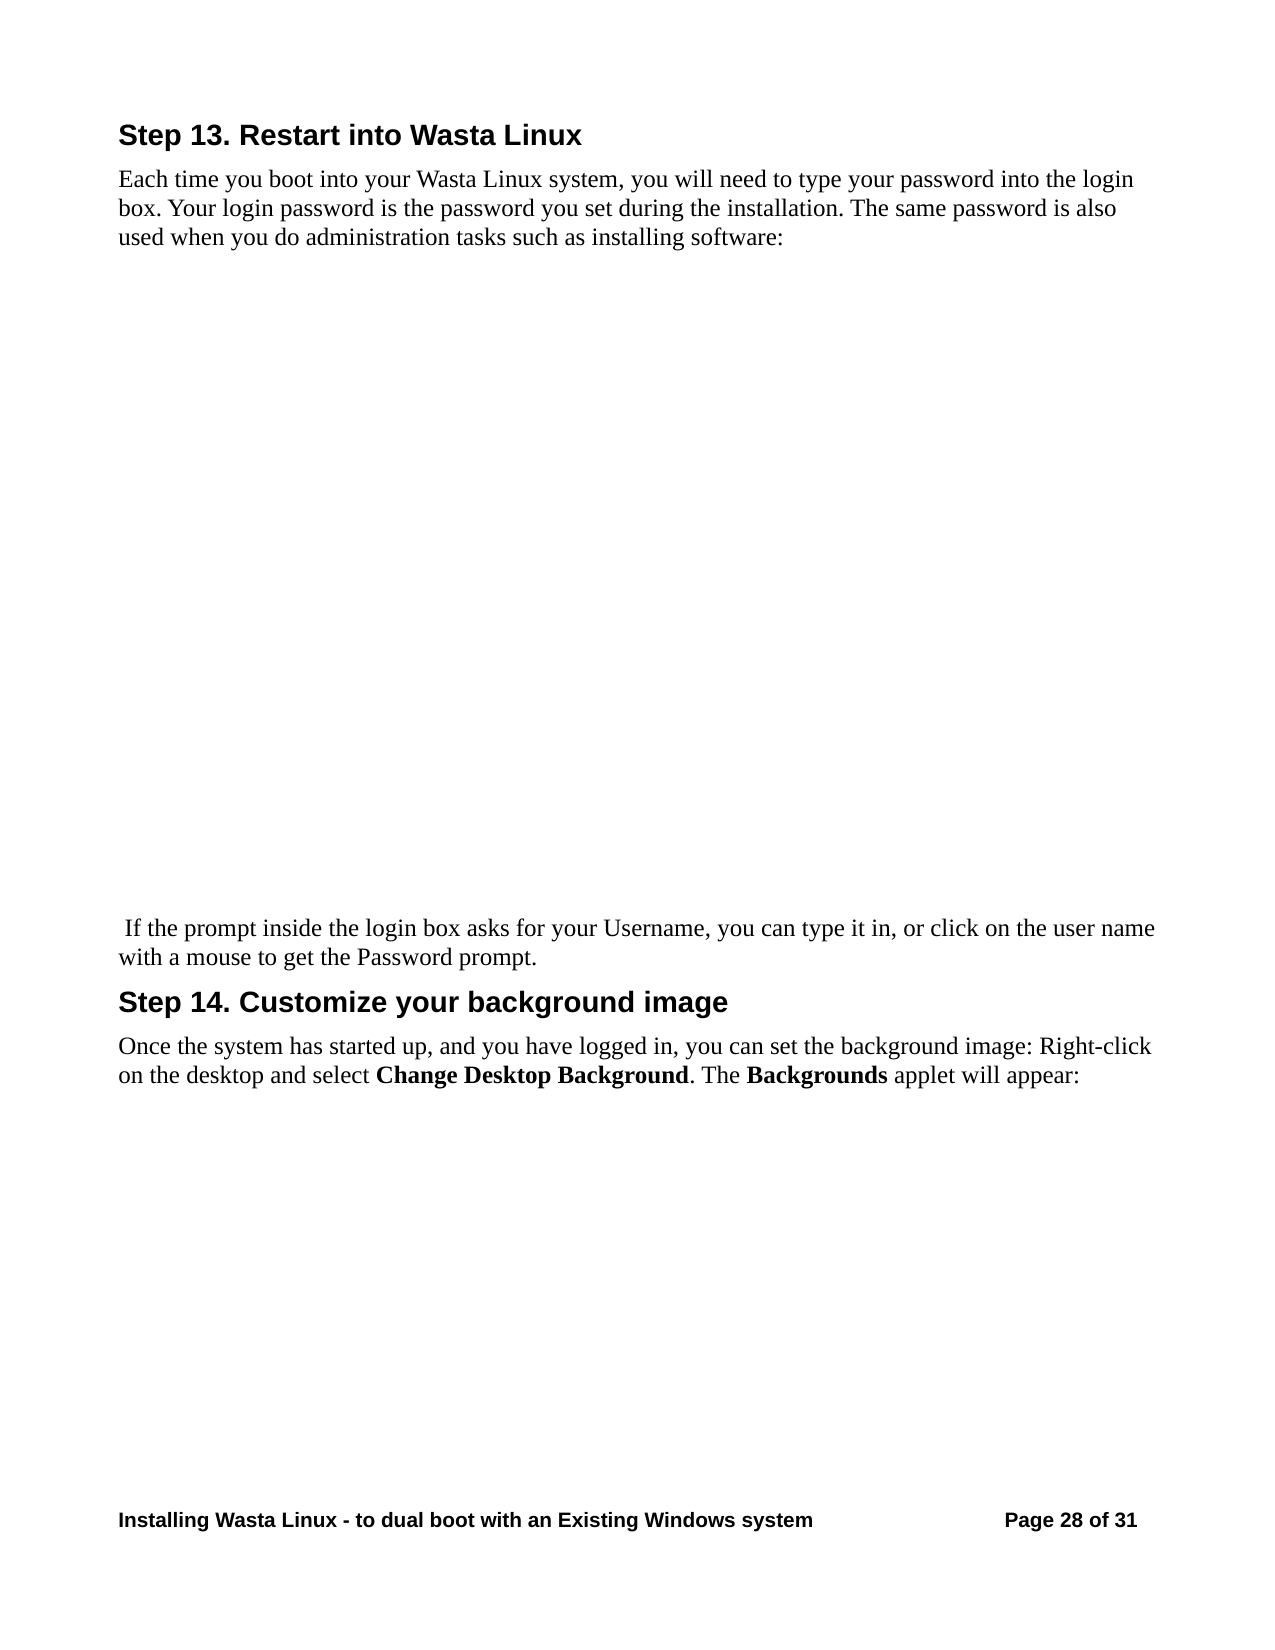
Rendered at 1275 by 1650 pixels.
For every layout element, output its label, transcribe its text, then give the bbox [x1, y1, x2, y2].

text If the prompt inside the login box asks for your Username, you can type it in, or click on the user name with a mouse to get the Password prompt. [118, 913, 1157, 970]
subtitle Step 13. Restart into Wasta Linux [118, 118, 1157, 152]
subtitle Step 14. Customize your background image [118, 985, 1157, 1019]
text Once the system has started up, and you have logged in, you can set the background image: Right-click on the desktop and select Change Desktop Background. The Backgrounds applet will appear: [118, 1031, 1157, 1089]
text Each time you boot into your Wasta Linux system, you will need to type your password into the login box. Your login password is the password you set during the installation. The same password is also used when you do administration tasks such as installing software: [118, 164, 1157, 251]
